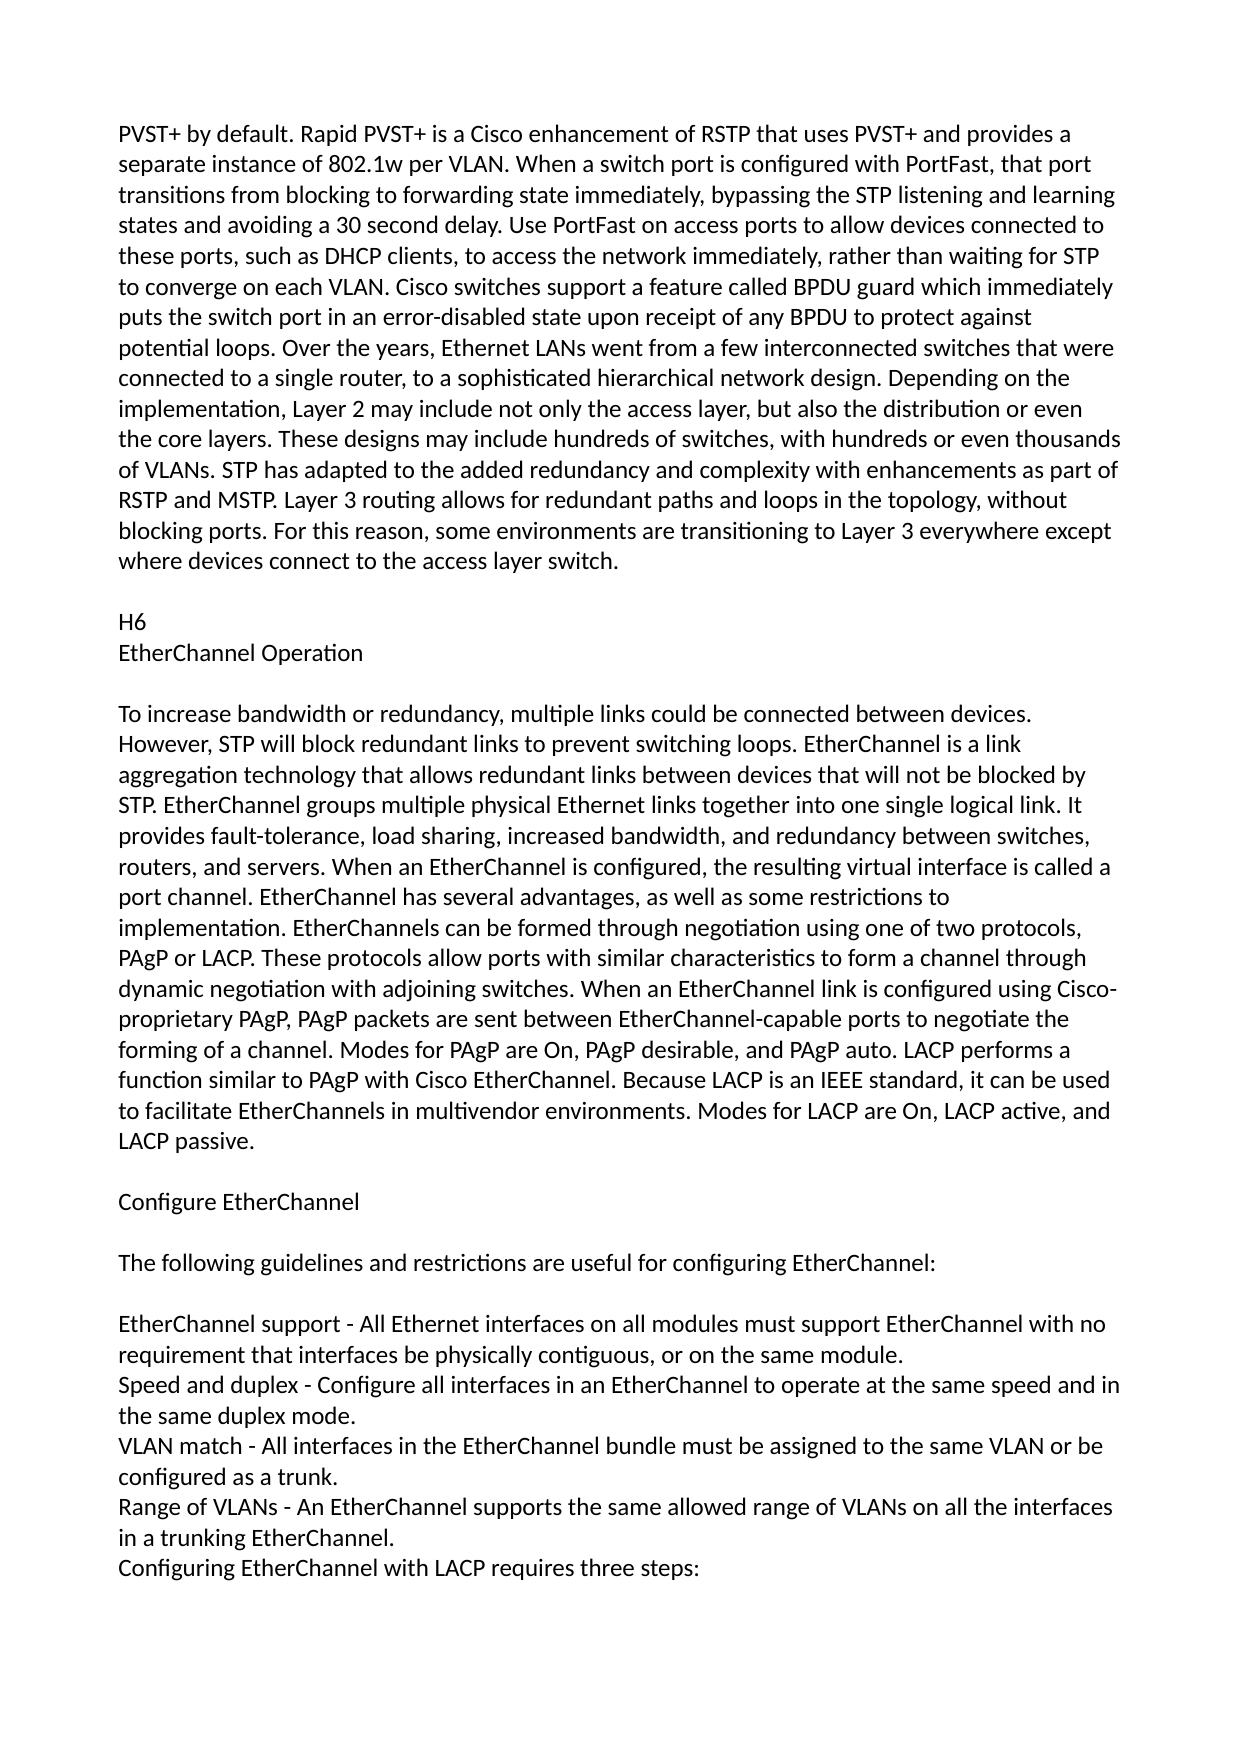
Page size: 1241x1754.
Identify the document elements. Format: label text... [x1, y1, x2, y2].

text PVST+ by default. Rapid PVST+ is a Cisco enhancement of RSTP that uses PVST+ and provides a separate instance of 802.1w per VLAN. When a switch port is configured with PortFast, that port transitions from blocking to forwarding state immediately, bypassing the STP listening and learning states and avoiding a 30 second delay. Use PortFast on access ports to allow devices connected to these ports, such as DHCP clients, to access the network immediately, rather than waiting for STP to converge on each VLAN. Cisco switches support a feature called BPDU guard which immediately puts the switch port in an error-disabled state upon receipt of any BPDU to protect against potential loops. Over the years, Ethernet LANs went from a few interconnected switches that were connected to a single router, to a sophisticated hierarchical network design. Depending on the implementation, Layer 2 may include not only the access layer, but also the distribution or even the core layers. These designs may include hundreds of switches, with hundreds or even thousands of VLANs. STP has adapted to the added redundancy and complexity with enhancements as part of RSTP and MSTP. Layer 3 routing allows for redundant paths and loops in the topology, without blocking ports. For this reason, some environments are transitioning to Layer 3 everywhere except where devices connect to the access layer switch. [118, 118, 1122, 576]
text Configure EtherChannel [118, 1186, 1122, 1217]
text EtherChannel support - All Ethernet interfaces on all modules must support EtherChannel with no requirement that interfaces be physically contiguous, or on the same module. [118, 1308, 1122, 1369]
text Configuring EtherChannel with LACP requires three steps: [118, 1553, 1122, 1583]
text To increase bandwidth or redundancy, multiple links could be connected between devices. However, STP will block redundant links to prevent switching loops. EtherChannel is a link aggregation technology that allows redundant links between devices that will not be blocked by STP. EtherChannel groups multiple physical Ethernet links together into one single logical link. It provides fault-tolerance, load sharing, increased bandwidth, and redundancy between switches, routers, and servers. When an EtherChannel is configured, the resulting virtual interface is called a port channel. EtherChannel has several advantages, as well as some restrictions to implementation. EtherChannels can be formed through negotiation using one of two protocols, PAgP or LACP. These protocols allow ports with similar characteristics to form a channel through dynamic negotiation with adjoining switches. When an EtherChannel link is configured using Cisco-proprietary PAgP, PAgP packets are sent between EtherChannel-capable ports to negotiate the forming of a channel. Modes for PAgP are On, PAgP desirable, and PAgP auto. LACP performs a function similar to PAgP with Cisco EtherChannel. Because LACP is an IEEE standard, it can be used to facilitate EtherChannels in multivendor environments. Modes for LACP are On, LACP active, and LACP passive. [118, 698, 1122, 1156]
text Speed and duplex - Configure all interfaces in an EtherChannel to operate at the same speed and in the same duplex mode. [118, 1369, 1122, 1431]
text The following guidelines and restrictions are useful for configuring EtherChannel: [118, 1247, 1122, 1278]
text Range of VLANs - An EtherChannel supports the same allowed range of VLANs on all the interfaces in a trunking EtherChannel. [118, 1492, 1122, 1553]
text VLAN match - All interfaces in the EtherChannel bundle must be assigned to the same VLAN or be configured as a trunk. [118, 1431, 1122, 1492]
text EtherChannel Operation [118, 637, 1122, 667]
text H6 [118, 606, 1122, 637]
